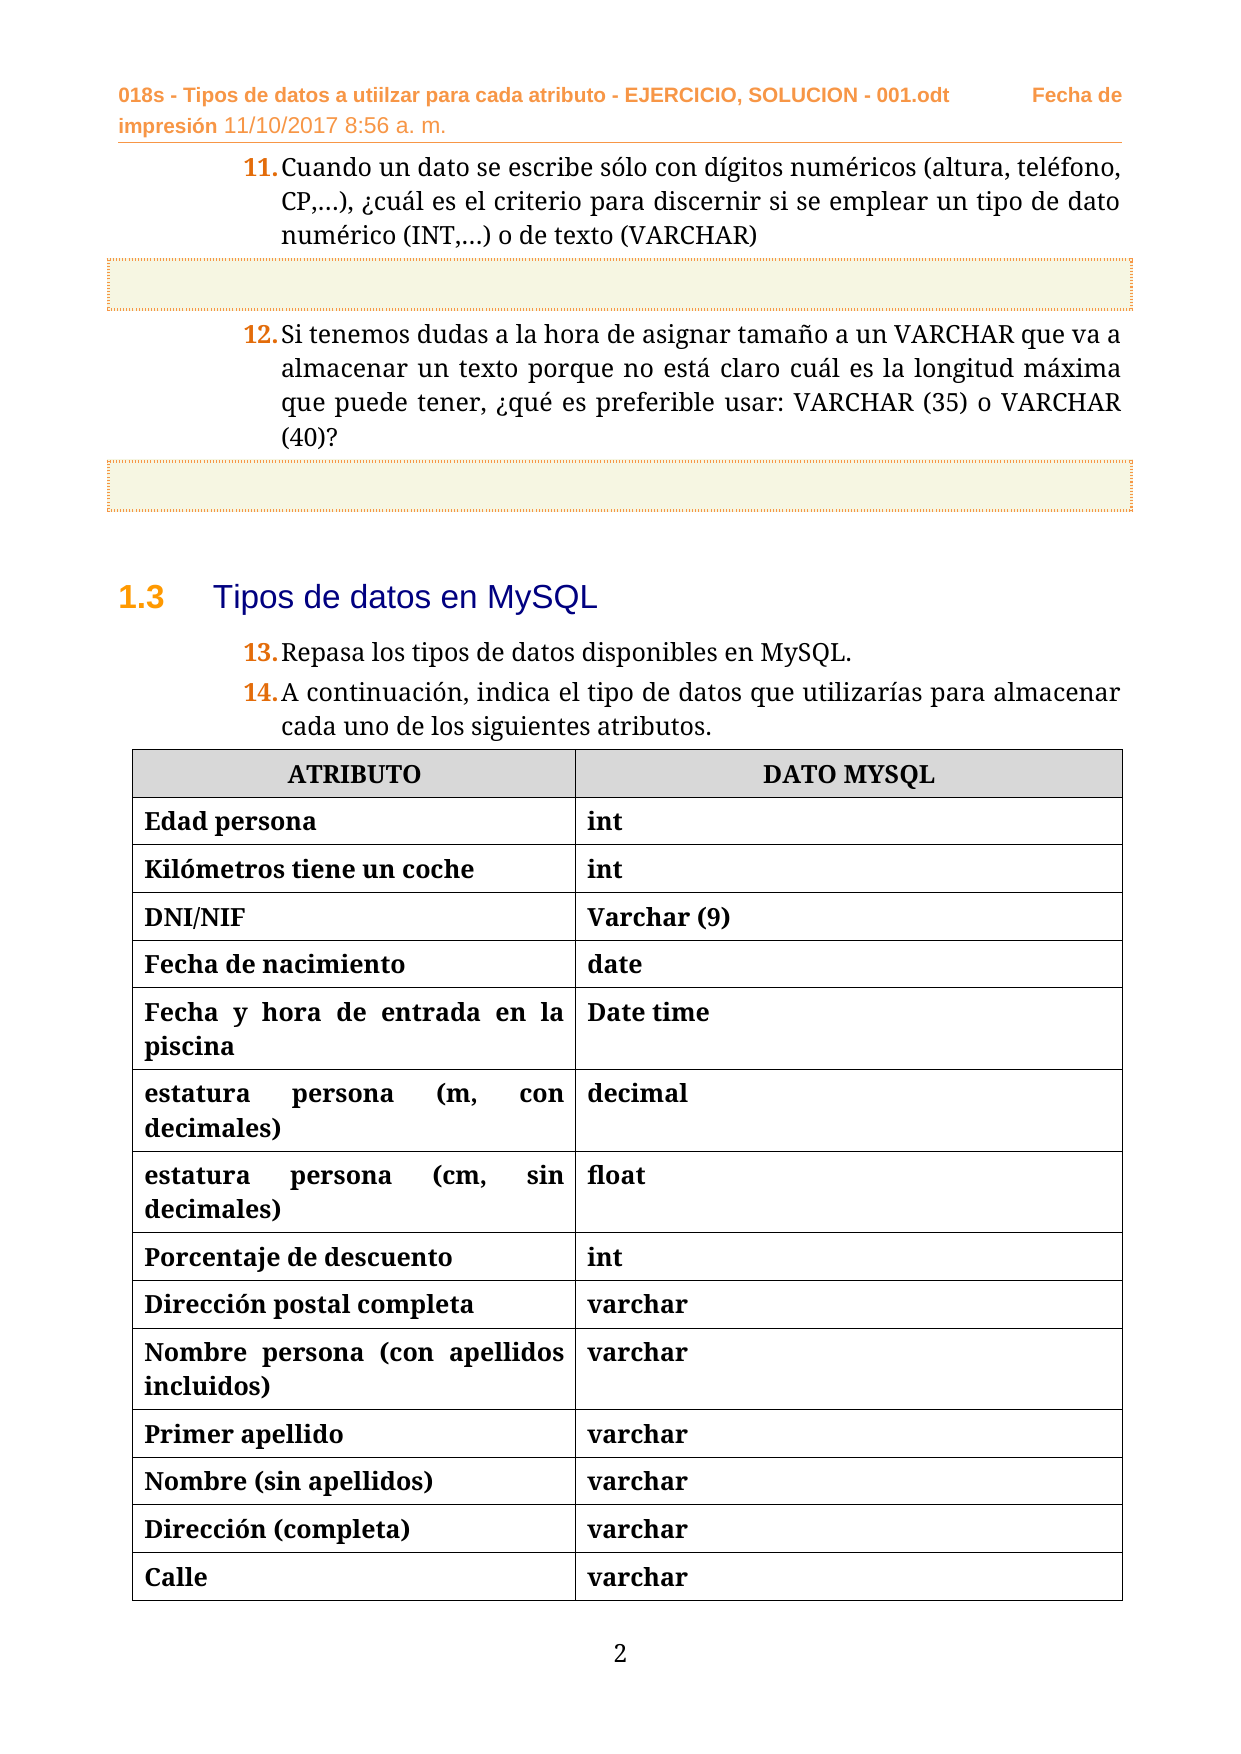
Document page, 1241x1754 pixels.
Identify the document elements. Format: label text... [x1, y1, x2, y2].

table_cell int [576, 1233, 1122, 1280]
table_cell Nombre (sin apellidos) [133, 1458, 575, 1504]
table_header DATO MYSQL [576, 750, 1122, 797]
subtitle Tipos de datos en MySQL [118, 577, 1122, 616]
table_cell varchar [576, 1281, 1122, 1327]
list A continuación, indica el tipo de datos que utilizarías para almacenar cada uno de los siguientes atributos. [243, 675, 1122, 743]
table_cell DNI/NIF [133, 893, 575, 939]
table_cell int [576, 798, 1122, 844]
table_cell Varchar (9) [576, 893, 1122, 939]
list Repasa los tipos de datos disponibles en MySQL. [243, 634, 1122, 668]
table_cell Kilómetros tiene un coche [133, 845, 575, 892]
table_cell int [576, 845, 1122, 892]
table_cell Porcentaje de descuento [133, 1233, 575, 1280]
table_cell Date time [576, 988, 1122, 1069]
table_cell varchar [576, 1505, 1122, 1552]
table_cell varchar [576, 1410, 1122, 1457]
table_cell Primer apellido [133, 1410, 575, 1457]
table_cell Nombre persona (con apellidos incluidos) [133, 1329, 575, 1409]
table_cell varchar [576, 1553, 1122, 1599]
table_cell decimal [576, 1070, 1122, 1151]
list Cuando un dato se escribe sólo con dígitos numéricos (altura, teléfono, CP,…), ¿cuál es el criterio para discernir si se emplear un tipo de dato numérico (INT,…) o de texto (VARCHAR) [243, 150, 1122, 252]
table_cell varchar [576, 1458, 1122, 1504]
table_cell Fecha y hora de entrada en la piscina [133, 988, 575, 1069]
table_cell date [576, 941, 1122, 987]
table_cell Dirección postal completa [133, 1281, 575, 1327]
table_cell Fecha de nacimiento [133, 941, 575, 987]
table_cell estatura persona (m, con decimales) [133, 1070, 575, 1151]
list Si tenemos dudas a la hora de asignar tamaño a un VARCHAR que va a almacenar un texto porque no está claro cuál es la longitud máxima que puede tener, ¿qué es preferible usar: VARCHAR (35) o VARCHAR (40)? [243, 317, 1122, 453]
table_cell Calle [133, 1553, 575, 1599]
table_cell Dirección (completa) [133, 1505, 575, 1552]
table_cell estatura persona (cm, sin decimales) [133, 1152, 575, 1232]
table_cell varchar [576, 1329, 1122, 1409]
table_cell float [576, 1152, 1122, 1232]
table_header ATRIBUTO [133, 750, 575, 797]
table_cell Edad persona [133, 798, 575, 844]
